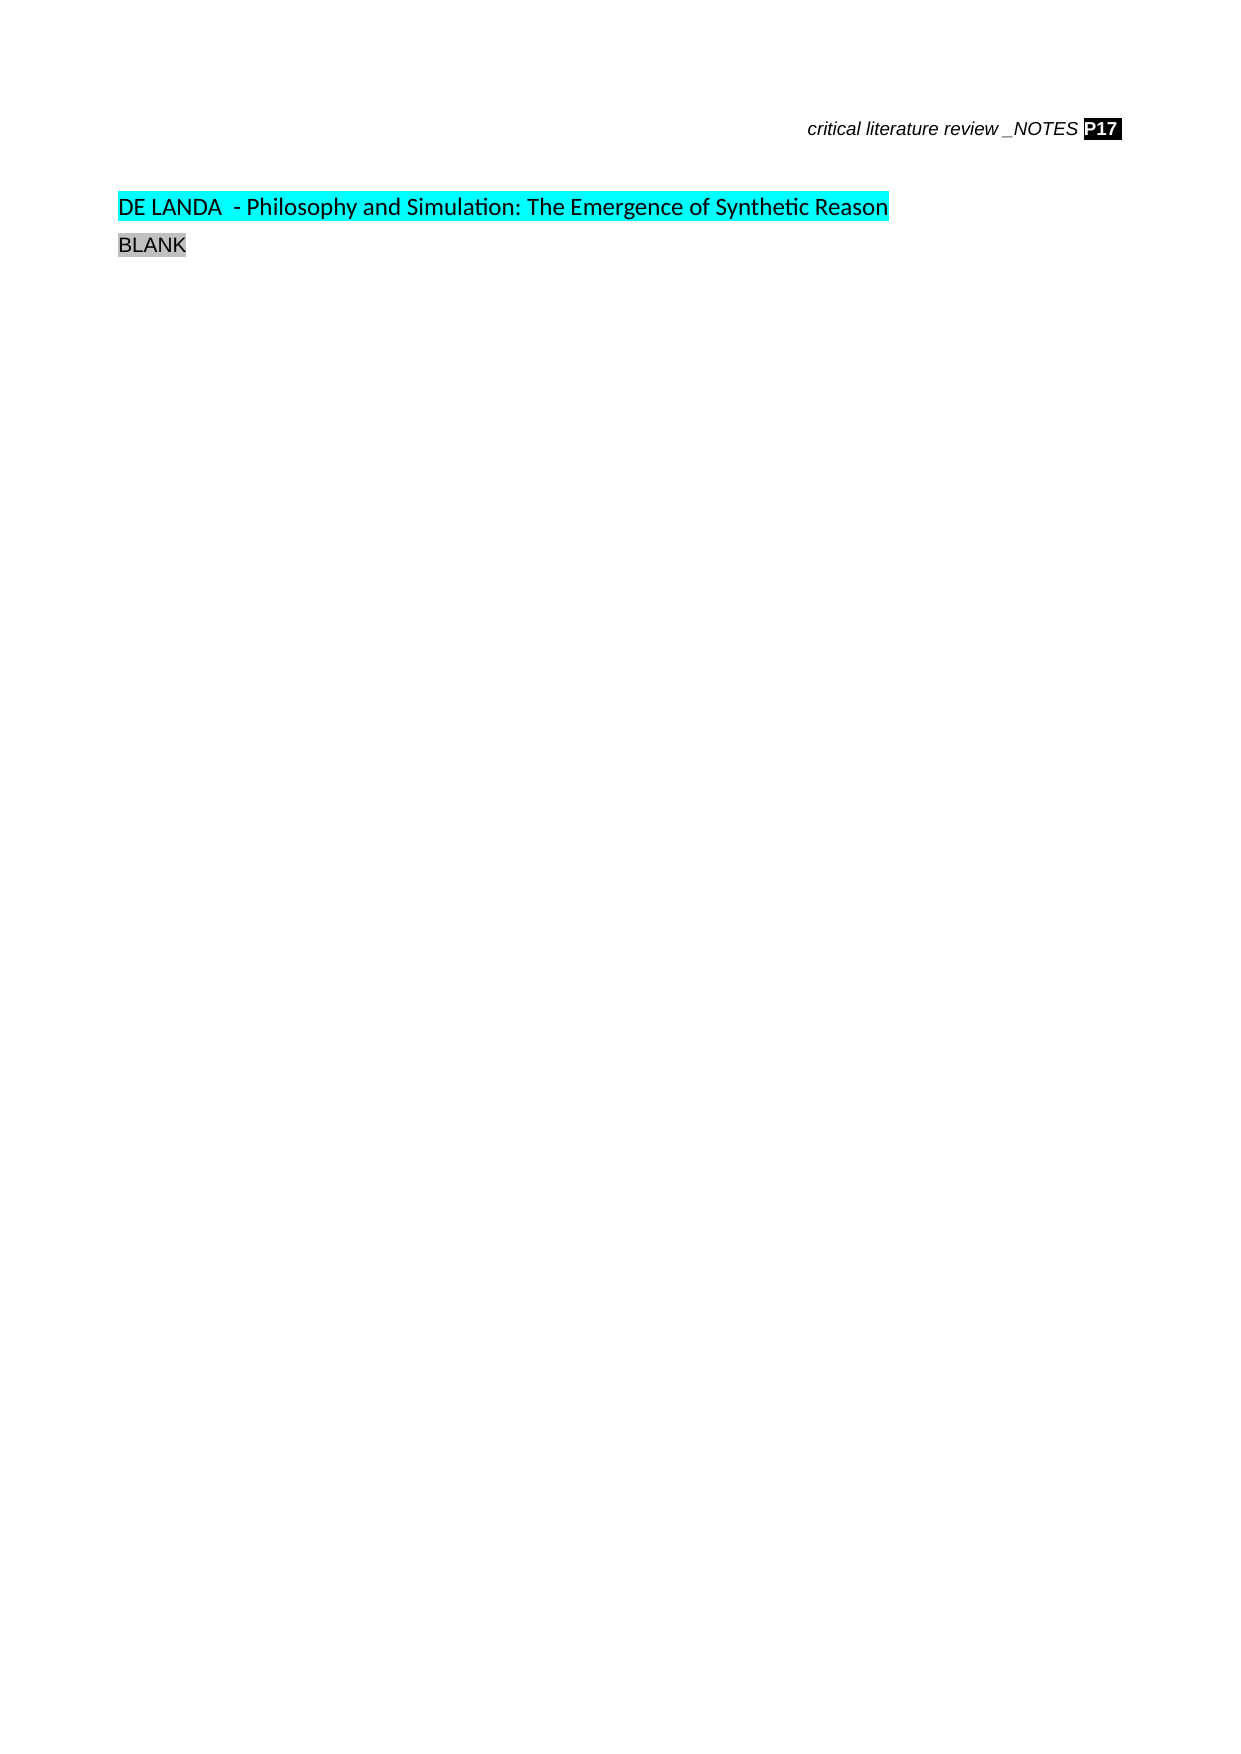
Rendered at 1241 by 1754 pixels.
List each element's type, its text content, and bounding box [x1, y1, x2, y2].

title DE LANDA - Philosophy and Simulation: The Emergence of Synthetic Reason [118, 191, 1004, 221]
text BLANK [118, 233, 1004, 257]
